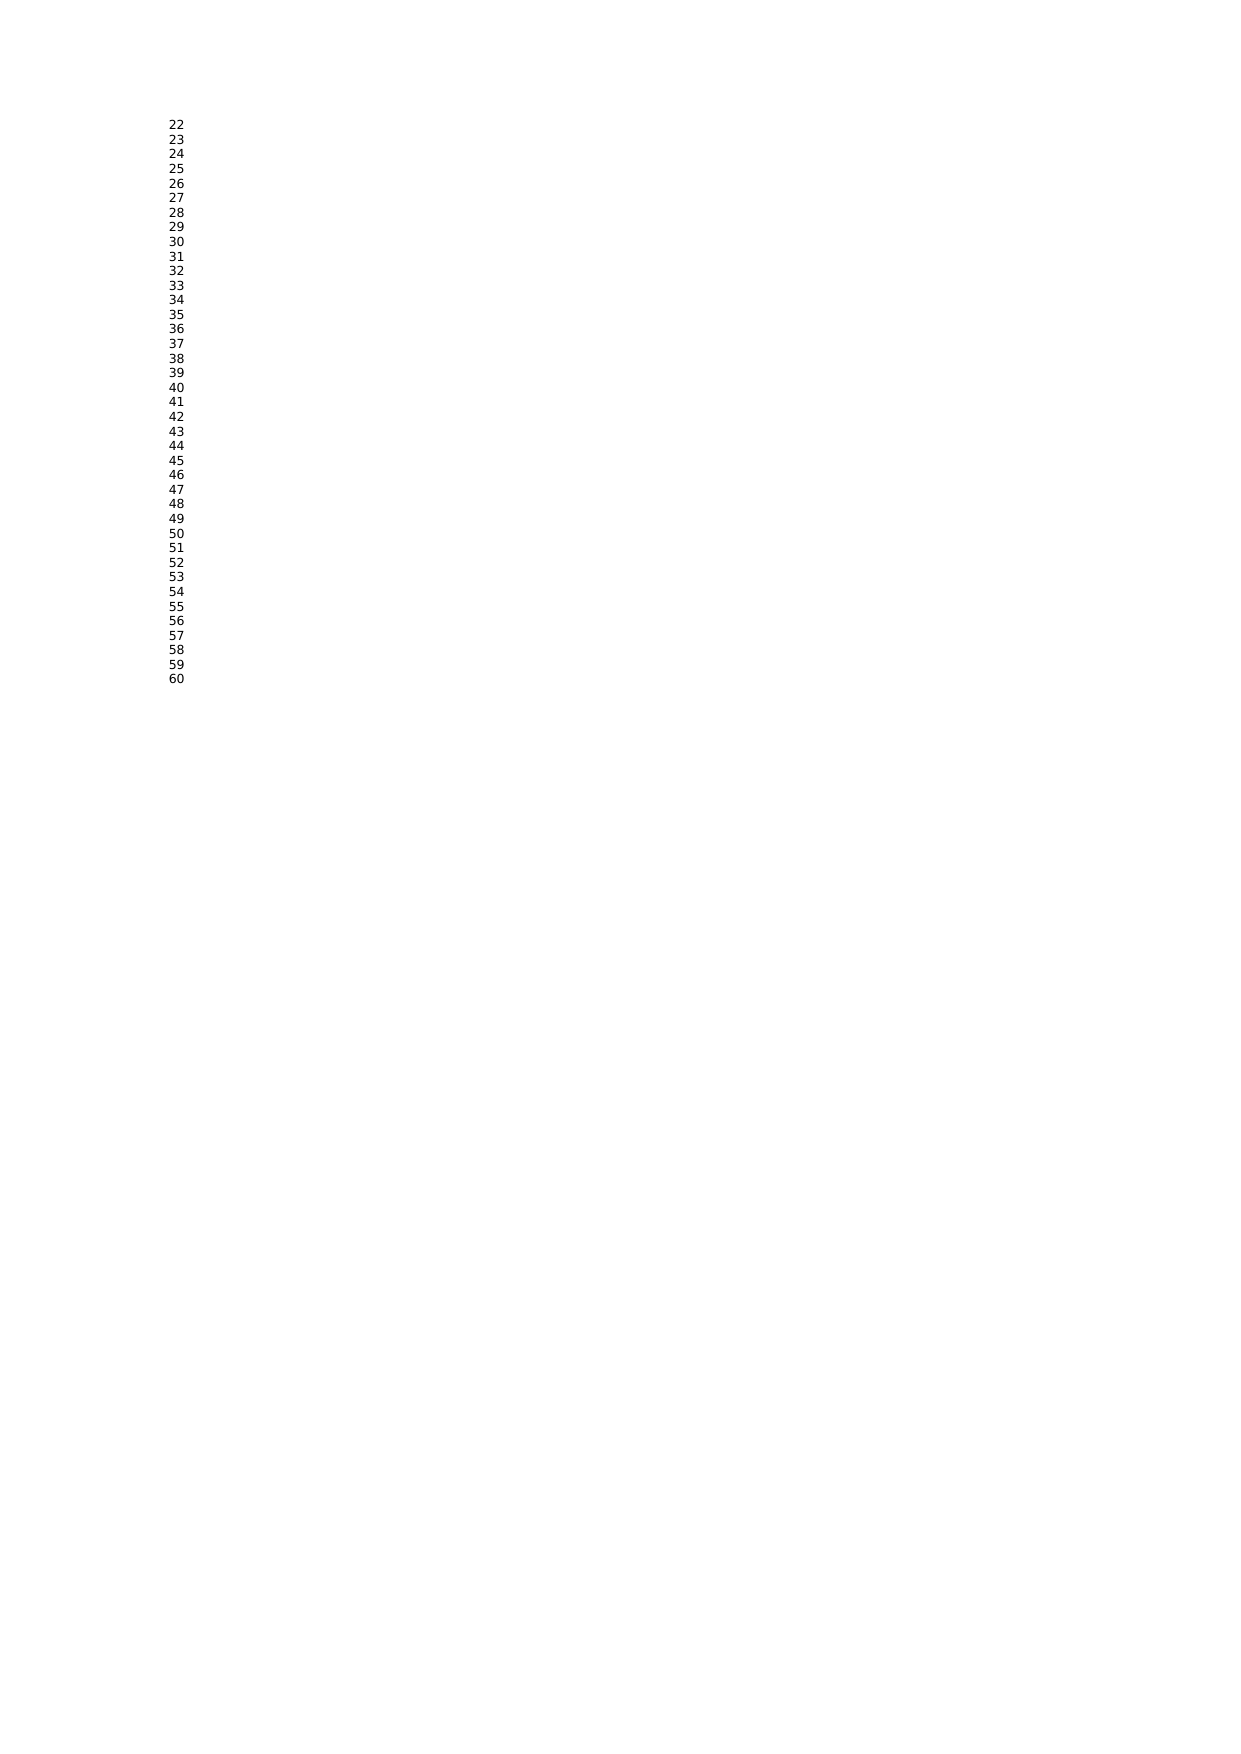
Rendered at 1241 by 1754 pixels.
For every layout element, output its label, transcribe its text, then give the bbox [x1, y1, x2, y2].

table_cell <p85_60> [458, 672, 553, 687]
table_cell <p50_22> [364, 118, 458, 133]
table_cell 36 [108, 322, 187, 337]
table_cell <p85_46> [458, 468, 553, 483]
table_cell <p85_59> [458, 658, 553, 672]
table_cell 24 [108, 147, 187, 162]
table_cell <p15_30> [271, 235, 363, 249]
table_cell 31 [108, 249, 187, 264]
table_cell <p50_56> [364, 614, 458, 628]
table_cell <p3_46> [188, 468, 271, 483]
table_cell <p50_34> [364, 293, 458, 308]
table_cell 52 [108, 556, 187, 570]
table_cell <p50_38> [364, 351, 458, 366]
table_cell <p3_25> [188, 162, 271, 176]
table_cell <p3_43> [188, 424, 271, 439]
table_cell <p3_42> [188, 410, 271, 424]
table_cell <p3_28> [188, 206, 271, 220]
table_cell <p85_52> [458, 556, 553, 570]
table_cell <p50_30> [364, 235, 458, 249]
table_cell <p97_35> [553, 308, 647, 322]
table_cell <v40> [647, 381, 718, 395]
table_cell <p15_32> [271, 264, 363, 278]
table_cell <v53> [647, 570, 718, 585]
table_cell <v42> [647, 410, 718, 424]
table_cell <p97_26> [553, 176, 647, 191]
table_cell <p3_34> [188, 293, 271, 308]
table_cell <p50_25> [364, 162, 458, 176]
table_cell <p97_59> [553, 658, 647, 672]
table_cell <p50_40> [364, 381, 458, 395]
table_cell <p97_44> [553, 439, 647, 453]
table_cell <p85_37> [458, 337, 553, 351]
table_cell <p15_25> [271, 162, 363, 176]
table_cell <v22> [647, 118, 718, 133]
table_cell <p97_51> [553, 541, 647, 556]
table_cell <p85_24> [458, 147, 553, 162]
table_cell <p85_43> [458, 424, 553, 439]
table_cell <p50_33> [364, 279, 458, 293]
table_cell <p85_42> [458, 410, 553, 424]
table_cell <p97_41> [553, 395, 647, 410]
table_cell <p97_46> [553, 468, 647, 483]
table_cell <p85_28> [458, 206, 553, 220]
table_cell <v29> [647, 220, 718, 235]
table_cell <p15_53> [271, 570, 363, 585]
table_cell <v48> [647, 497, 718, 512]
table_cell <p15_29> [271, 220, 363, 235]
table_cell <p15_24> [271, 147, 363, 162]
table_cell <v60> [647, 672, 718, 687]
table_cell 55 [108, 599, 187, 614]
table_cell 35 [108, 308, 187, 322]
table_cell <p97_39> [553, 366, 647, 381]
table_cell <p97_40> [553, 381, 647, 395]
table_cell <v34> [647, 293, 718, 308]
table_cell <v49> [647, 512, 718, 526]
table_cell 23 [108, 133, 187, 147]
table_cell <p15_27> [271, 191, 363, 206]
table_cell <p97_22> [553, 118, 647, 133]
table_cell <p15_23> [271, 133, 363, 147]
table_cell <p97_27> [553, 191, 647, 206]
table_cell <v30> [647, 235, 718, 249]
table_cell 37 [108, 337, 187, 351]
table_cell <p3_38> [188, 351, 271, 366]
table_cell <v33> [647, 279, 718, 293]
table_cell 39 [108, 366, 187, 381]
table_cell <p85_40> [458, 381, 553, 395]
table_cell <p50_36> [364, 322, 458, 337]
table_cell 38 [108, 351, 187, 366]
table_cell <p3_41> [188, 395, 271, 410]
table_cell <p3_49> [188, 512, 271, 526]
table_cell <p85_33> [458, 279, 553, 293]
table_cell <p15_52> [271, 556, 363, 570]
table_cell <p50_46> [364, 468, 458, 483]
table_cell 48 [108, 497, 187, 512]
table_cell <v26> [647, 176, 718, 191]
table_cell <p15_55> [271, 599, 363, 614]
table_cell <p97_29> [553, 220, 647, 235]
table_cell <p50_59> [364, 658, 458, 672]
table_cell <p97_55> [553, 599, 647, 614]
table_cell <p50_29> [364, 220, 458, 235]
table_cell <v31> [647, 249, 718, 264]
table_cell 53 [108, 570, 187, 585]
table_cell <p3_60> [188, 672, 271, 687]
table_cell <v23> [647, 133, 718, 147]
table_cell <p85_39> [458, 366, 553, 381]
table_cell <p85_38> [458, 351, 553, 366]
table_cell <p3_55> [188, 599, 271, 614]
table_cell 44 [108, 439, 187, 453]
table_cell <p50_35> [364, 308, 458, 322]
table_cell <v38> [647, 351, 718, 366]
table_cell <v54> [647, 585, 718, 599]
table_cell <p15_38> [271, 351, 363, 366]
table_cell <p50_28> [364, 206, 458, 220]
table_cell <p50_49> [364, 512, 458, 526]
table_cell <p3_32> [188, 264, 271, 278]
table_cell <p3_48> [188, 497, 271, 512]
table_cell <v25> [647, 162, 718, 176]
table_cell <p97_33> [553, 279, 647, 293]
table_cell <p85_27> [458, 191, 553, 206]
table_cell <p97_32> [553, 264, 647, 278]
table_cell <p85_31> [458, 249, 553, 264]
table_cell <p3_30> [188, 235, 271, 249]
table_cell <p50_52> [364, 556, 458, 570]
table_cell <p97_43> [553, 424, 647, 439]
table_cell <v52> [647, 556, 718, 570]
table_cell 49 [108, 512, 187, 526]
table_cell <p50_57> [364, 629, 458, 643]
table_cell <p3_27> [188, 191, 271, 206]
table_cell <p3_51> [188, 541, 271, 556]
table_cell <p50_26> [364, 176, 458, 191]
table_cell <p50_27> [364, 191, 458, 206]
table_cell 45 [108, 454, 187, 468]
table_cell <v51> [647, 541, 718, 556]
table_cell <v57> [647, 629, 718, 643]
table_cell <p50_43> [364, 424, 458, 439]
table_cell <p97_45> [553, 454, 647, 468]
table_cell <p15_22> [271, 118, 363, 133]
table_cell <p85_23> [458, 133, 553, 147]
table_cell <p97_57> [553, 629, 647, 643]
table_cell <p50_51> [364, 541, 458, 556]
table_cell <p3_52> [188, 556, 271, 570]
table_cell 57 [108, 629, 187, 643]
table_cell <p15_37> [271, 337, 363, 351]
table_cell <p97_25> [553, 162, 647, 176]
table_cell <p85_53> [458, 570, 553, 585]
table_cell <p3_44> [188, 439, 271, 453]
table_cell <p15_34> [271, 293, 363, 308]
table_cell <p3_54> [188, 585, 271, 599]
table_cell 34 [108, 293, 187, 308]
table_cell <p15_46> [271, 468, 363, 483]
table_cell <p3_33> [188, 279, 271, 293]
table_cell 46 [108, 468, 187, 483]
table_cell <p85_57> [458, 629, 553, 643]
table_cell <v27> [647, 191, 718, 206]
table_cell <p50_32> [364, 264, 458, 278]
table_cell <p3_24> [188, 147, 271, 162]
table_cell <p3_57> [188, 629, 271, 643]
table_cell <p97_23> [553, 133, 647, 147]
table_cell <p15_40> [271, 381, 363, 395]
table_cell <p3_45> [188, 454, 271, 468]
table_cell <v47> [647, 483, 718, 497]
table_cell <p3_29> [188, 220, 271, 235]
table_cell 58 [108, 643, 187, 658]
table_cell <v32> [647, 264, 718, 278]
table_cell <v43> [647, 424, 718, 439]
table_cell <p85_35> [458, 308, 553, 322]
table_cell 25 [108, 162, 187, 176]
table_cell 42 [108, 410, 187, 424]
table_cell 41 [108, 395, 187, 410]
table_cell 29 [108, 220, 187, 235]
table_cell <p3_23> [188, 133, 271, 147]
table_cell <p15_56> [271, 614, 363, 628]
table_cell <p85_51> [458, 541, 553, 556]
table_cell <p15_41> [271, 395, 363, 410]
table_cell 28 [108, 206, 187, 220]
table_cell <p97_54> [553, 585, 647, 599]
table_cell <v59> [647, 658, 718, 672]
table_cell 60 [108, 672, 187, 687]
table_cell <p3_26> [188, 176, 271, 191]
table_cell <p15_28> [271, 206, 363, 220]
table_cell <p3_53> [188, 570, 271, 585]
table_cell <p15_58> [271, 643, 363, 658]
table_cell <v44> [647, 439, 718, 453]
table_cell <p97_24> [553, 147, 647, 162]
table_cell <v46> [647, 468, 718, 483]
table_cell <p85_45> [458, 454, 553, 468]
table_cell <p85_22> [458, 118, 553, 133]
table_cell <p50_39> [364, 366, 458, 381]
table_cell <p85_34> [458, 293, 553, 308]
table_cell <v28> [647, 206, 718, 220]
table_cell <p3_58> [188, 643, 271, 658]
table_cell <v35> [647, 308, 718, 322]
table_cell <p85_50> [458, 526, 553, 541]
table_cell <p97_48> [553, 497, 647, 512]
table_cell 27 [108, 191, 187, 206]
table_cell <p50_55> [364, 599, 458, 614]
table_cell <p85_32> [458, 264, 553, 278]
table_cell <p15_43> [271, 424, 363, 439]
table_cell <p85_30> [458, 235, 553, 249]
table_cell <p15_51> [271, 541, 363, 556]
table_cell <p50_42> [364, 410, 458, 424]
table_cell <p15_59> [271, 658, 363, 672]
table_cell <p3_22> [188, 118, 271, 133]
table_cell <p50_45> [364, 454, 458, 468]
table_cell <p97_50> [553, 526, 647, 541]
table_cell <p50_41> [364, 395, 458, 410]
table_cell <p3_56> [188, 614, 271, 628]
table_cell <p97_53> [553, 570, 647, 585]
table_cell <p97_56> [553, 614, 647, 628]
table_cell <v41> [647, 395, 718, 410]
table_cell <p97_42> [553, 410, 647, 424]
table_cell 40 [108, 381, 187, 395]
table_cell <v39> [647, 366, 718, 381]
table_cell <p97_37> [553, 337, 647, 351]
table_cell <p85_48> [458, 497, 553, 512]
table_cell <p97_30> [553, 235, 647, 249]
table_cell 59 [108, 658, 187, 672]
table_cell 54 [108, 585, 187, 599]
table_cell <v56> [647, 614, 718, 628]
table_cell <p50_37> [364, 337, 458, 351]
table_cell <p50_31> [364, 249, 458, 264]
table_cell <p3_47> [188, 483, 271, 497]
table_cell <p15_54> [271, 585, 363, 599]
table_cell <p15_60> [271, 672, 363, 687]
table_cell 22 [108, 118, 187, 133]
table_cell <p97_28> [553, 206, 647, 220]
table_cell <p3_31> [188, 249, 271, 264]
table_cell <v55> [647, 599, 718, 614]
table_cell <p85_56> [458, 614, 553, 628]
table_cell 43 [108, 424, 187, 439]
table_cell <p85_29> [458, 220, 553, 235]
table_cell <v37> [647, 337, 718, 351]
table_cell <p15_35> [271, 308, 363, 322]
table_cell <p50_58> [364, 643, 458, 658]
table_cell 30 [108, 235, 187, 249]
table_cell <p85_25> [458, 162, 553, 176]
table_cell 33 [108, 279, 187, 293]
table_cell 47 [108, 483, 187, 497]
table_cell <p50_54> [364, 585, 458, 599]
table_cell <p85_41> [458, 395, 553, 410]
table_cell <p85_26> [458, 176, 553, 191]
table_cell <p15_31> [271, 249, 363, 264]
table_cell <p50_50> [364, 526, 458, 541]
table_cell <p50_47> [364, 483, 458, 497]
table_cell <p3_36> [188, 322, 271, 337]
table_cell <p50_24> [364, 147, 458, 162]
table_cell <p3_59> [188, 658, 271, 672]
table_cell 51 [108, 541, 187, 556]
table_cell <p15_33> [271, 279, 363, 293]
table_cell 50 [108, 526, 187, 541]
table_cell <p85_44> [458, 439, 553, 453]
table_cell <p50_53> [364, 570, 458, 585]
table_cell <p97_49> [553, 512, 647, 526]
table_cell <p3_50> [188, 526, 271, 541]
table_cell <p97_34> [553, 293, 647, 308]
table_cell <p97_31> [553, 249, 647, 264]
table_cell <p97_58> [553, 643, 647, 658]
table_cell 32 [108, 264, 187, 278]
table_cell <p15_36> [271, 322, 363, 337]
table_cell <p85_36> [458, 322, 553, 337]
table_cell <p15_26> [271, 176, 363, 191]
table_cell <p97_52> [553, 556, 647, 570]
table_cell <p15_44> [271, 439, 363, 453]
table_cell <p97_47> [553, 483, 647, 497]
table_cell <v36> [647, 322, 718, 337]
table_cell <p3_37> [188, 337, 271, 351]
table_cell <p85_49> [458, 512, 553, 526]
table_cell <p15_42> [271, 410, 363, 424]
table_cell <p97_38> [553, 351, 647, 366]
table_cell <p50_60> [364, 672, 458, 687]
table_cell <v58> [647, 643, 718, 658]
table_cell <p50_48> [364, 497, 458, 512]
table_cell 26 [108, 176, 187, 191]
table_cell <p15_49> [271, 512, 363, 526]
table_cell <p15_50> [271, 526, 363, 541]
table_cell <p3_35> [188, 308, 271, 322]
table_cell <v50> [647, 526, 718, 541]
table_cell <p97_60> [553, 672, 647, 687]
table_cell <p15_39> [271, 366, 363, 381]
table_cell <p15_48> [271, 497, 363, 512]
table_cell <p15_57> [271, 629, 363, 643]
table_cell <p50_23> [364, 133, 458, 147]
table_cell <p50_44> [364, 439, 458, 453]
table_cell <p15_47> [271, 483, 363, 497]
table_cell <p85_58> [458, 643, 553, 658]
table_cell <p15_45> [271, 454, 363, 468]
table_cell 56 [108, 614, 187, 628]
table_cell <v24> [647, 147, 718, 162]
table_cell <p85_54> [458, 585, 553, 599]
table_cell <p3_40> [188, 381, 271, 395]
table_cell <v45> [647, 454, 718, 468]
table_cell <p85_55> [458, 599, 553, 614]
table_cell <p97_36> [553, 322, 647, 337]
table_cell <p3_39> [188, 366, 271, 381]
table_cell <p85_47> [458, 483, 553, 497]
